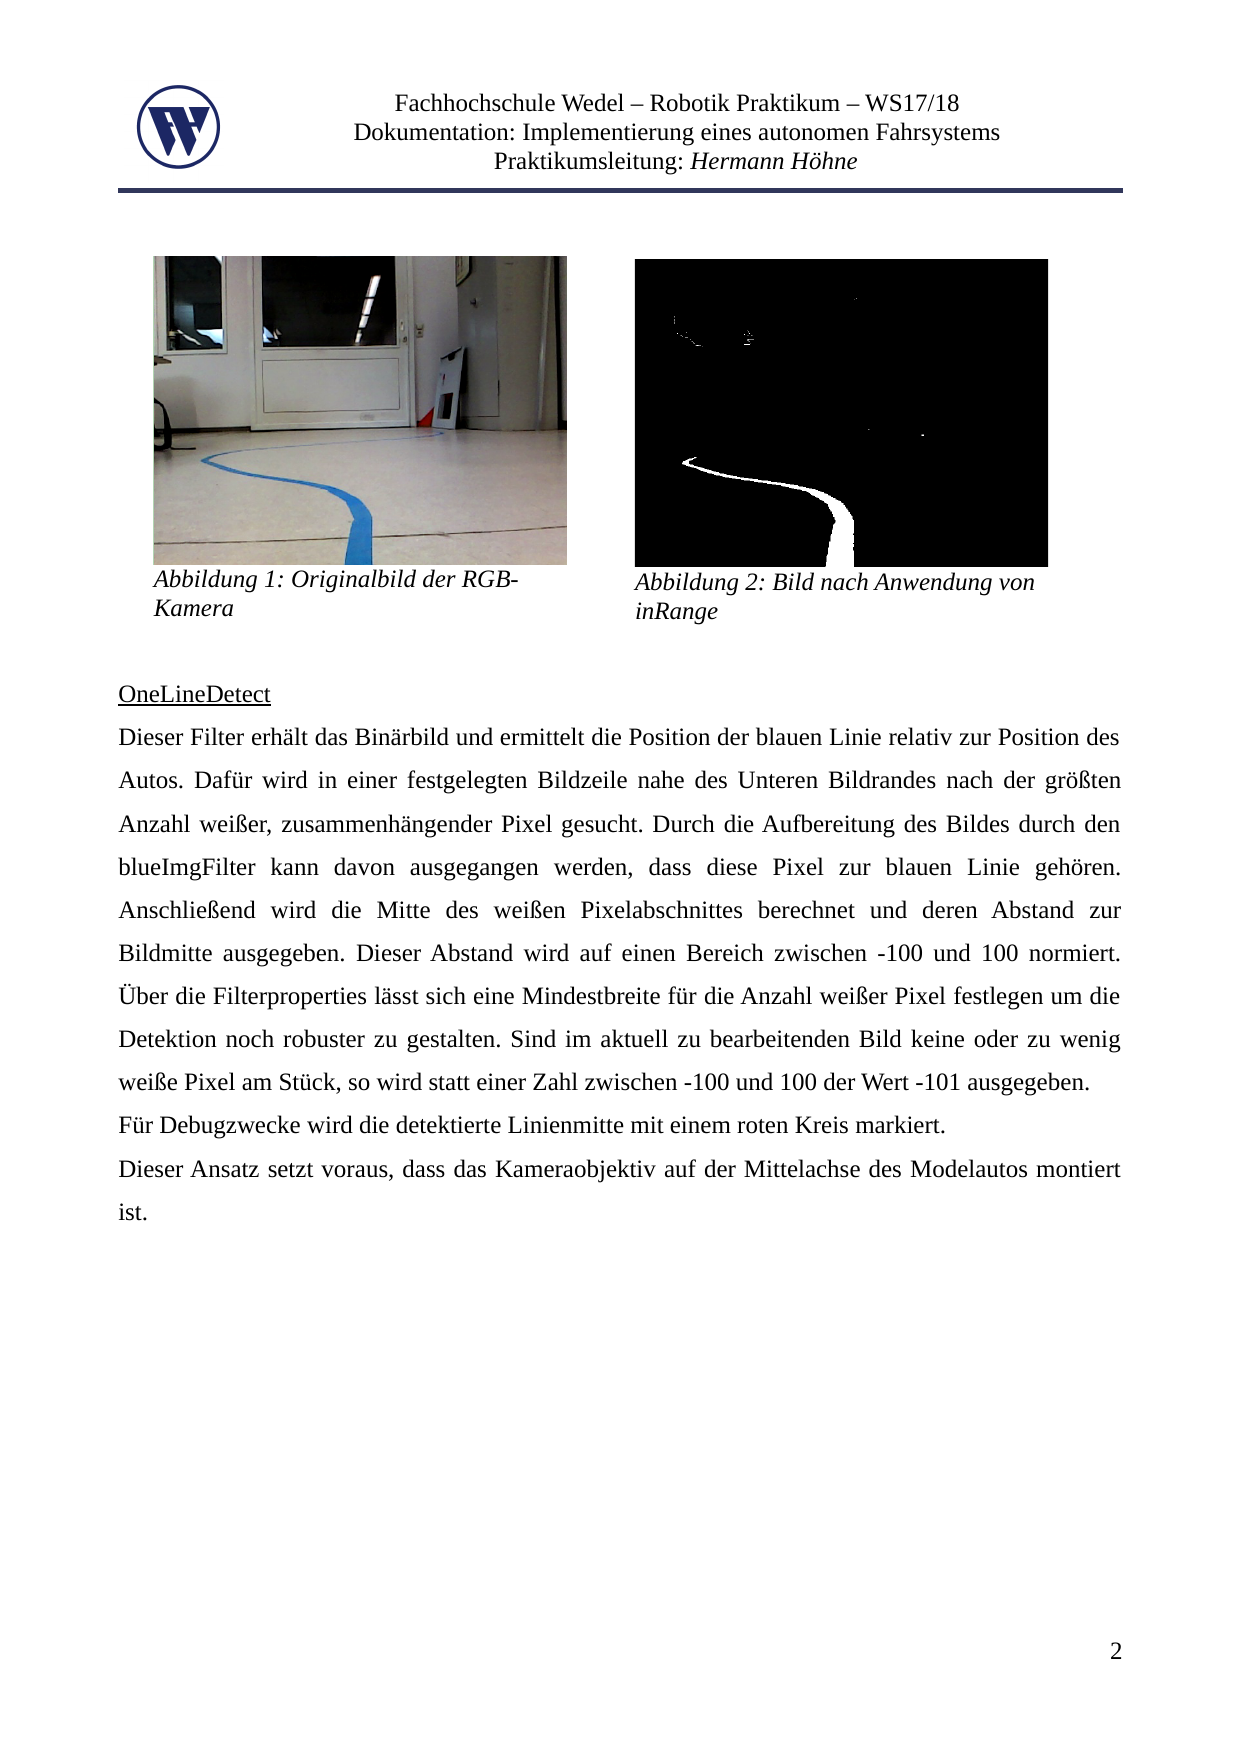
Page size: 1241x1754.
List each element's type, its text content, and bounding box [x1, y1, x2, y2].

text Für Debugzwecke wird die detektierte Linienmitte mit einem roten Kreis markiert. [118, 1111, 1122, 1139]
picture [123, 80, 224, 183]
text Abbildung 1: Originalbild der RGB-Kamera [153, 565, 567, 622]
picture [153, 256, 567, 565]
text OneLineDetect [118, 679, 1122, 708]
text Abbildung 2: Bild nach Anwendung von inRange [635, 567, 1048, 624]
picture [634, 259, 1049, 567]
text Dieser Ansatz setzt voraus, dass das Kameraobjektiv auf der Mittelachse des Modelautos montiert ist. [118, 1154, 1122, 1226]
text Dieser Filter erhält das Binärbild und ermittelt die Position der blauen Linie relativ zur Position des Autos. Dafür wird in einer festgelegten Bildzeile nahe des Unteren Bildrandes nach der größten Anzahl weißer, zusammenhängender Pixel gesucht. Durch die Aufbereitung des Bildes durch den blueImgFilter kann davon ausgegangen werden, dass diese Pixel zur blauen Linie gehören. Anschließend wird die Mitte des weißen Pixelabschnittes berechnet und deren Abstand zur Bildmitte ausgegeben. Dieser Abstand wird auf einen Bereich zwischen -100 und 100 normiert. Über die Filterproperties lässt sich eine Mindestbreite für die Anzahl weißer Pixel festlegen um die Detektion noch robuster zu gestalten. Sind im aktuell zu bearbeitenden Bild keine oder zu wenig weiße Pixel am Stück, so wird statt einer Zahl zwischen -100 und 100 der Wert -101 ausgegeben. [118, 722, 1122, 1096]
